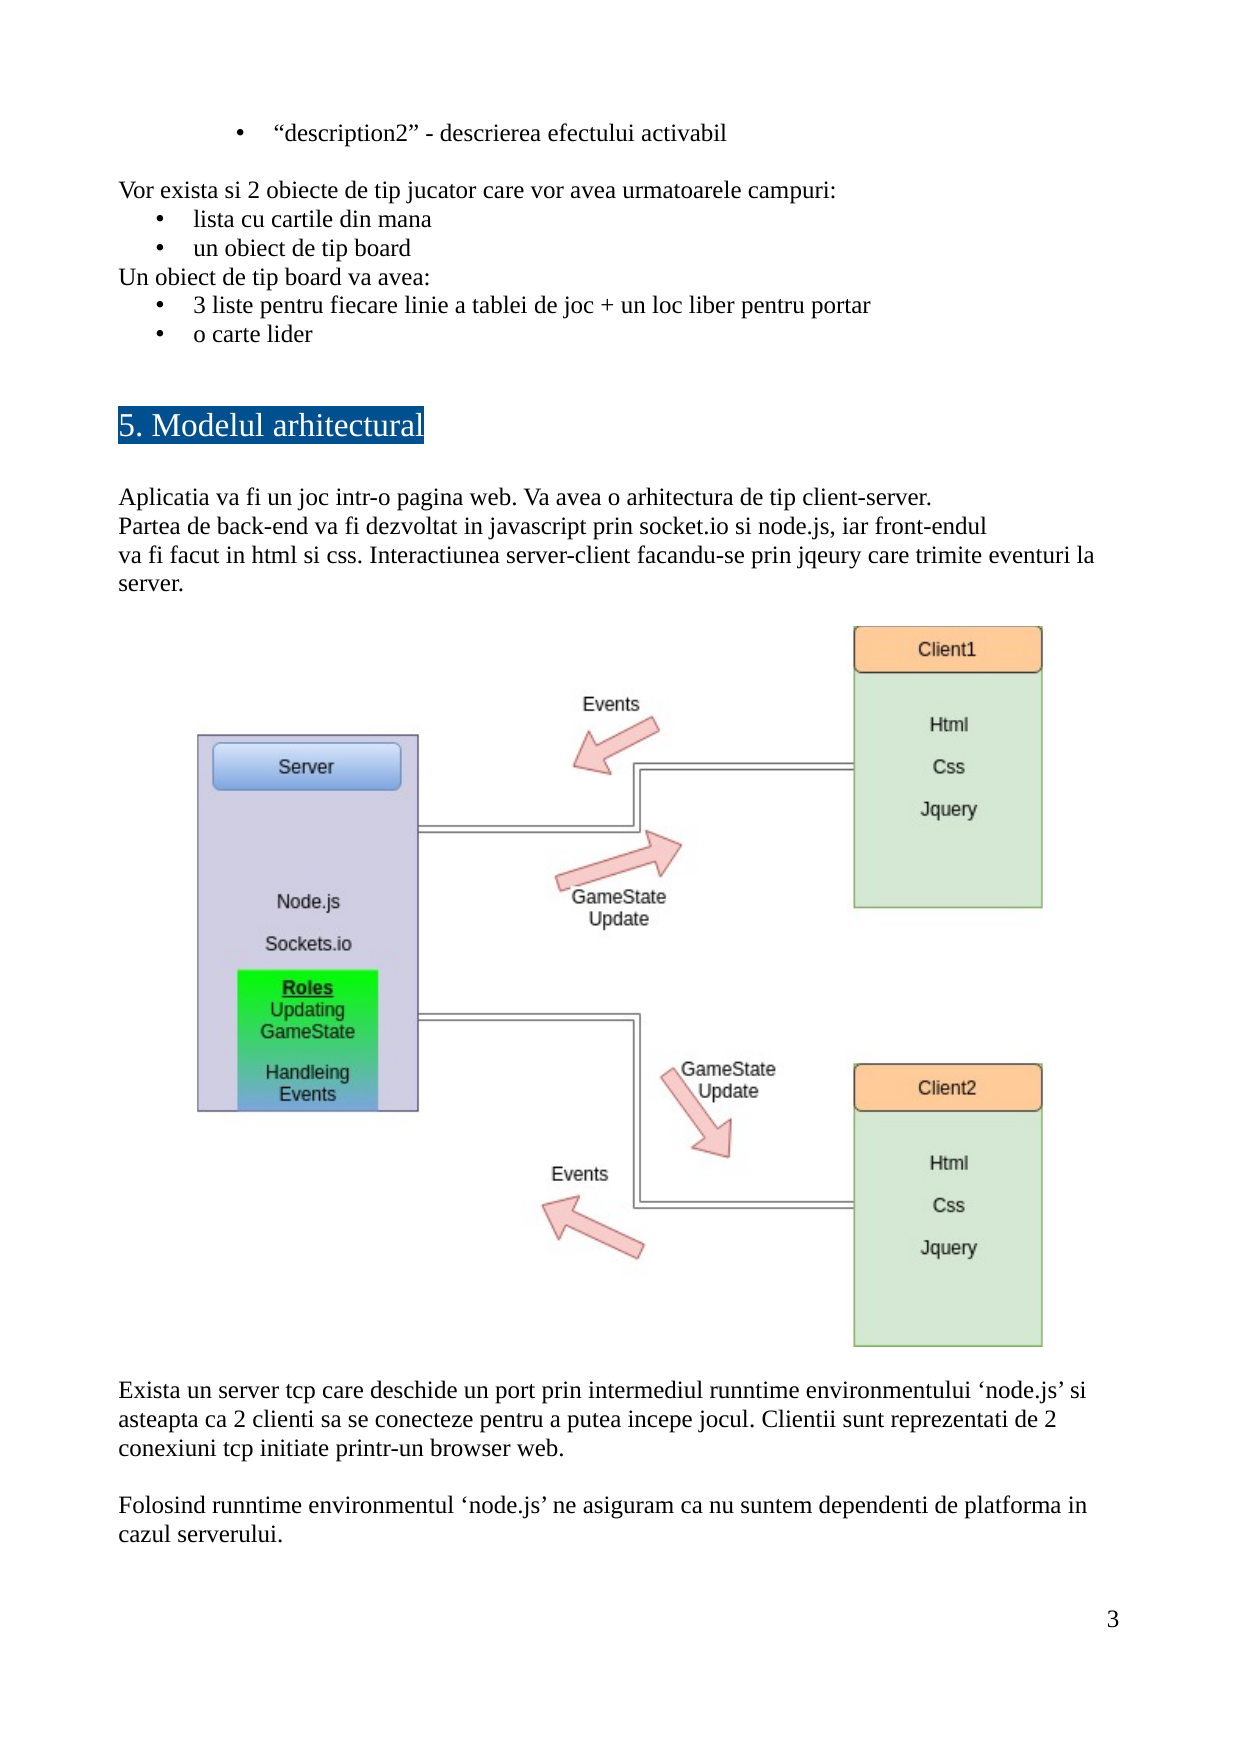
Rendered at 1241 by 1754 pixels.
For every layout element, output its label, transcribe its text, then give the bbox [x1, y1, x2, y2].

text 5. Modelul arhitectural [118, 406, 1122, 444]
picture [197, 626, 1043, 1347]
list o carte lider [156, 319, 1122, 348]
text Partea de back-end va fi dezvoltat in javascript prin socket.io si node.js, iar front-endul [118, 511, 1122, 540]
text Un obiect de tip board va avea: [118, 262, 1122, 291]
text Vor exista si 2 obiecte de tip jucator care vor avea urmatoarele campuri: [118, 176, 1122, 204]
text Aplicatia va fi un joc intr-o pagina web. Va avea o arhitectura de tip client-server. [118, 482, 1122, 511]
list “description2” - descrierea efectului activabil [236, 118, 1122, 147]
text va fi facut in html si css. Interactiunea server-client facandu-se prin jqeury care trimite eventuri la server. [118, 540, 1122, 597]
text Folosind runntime environmentul ‘node.js’ ne asiguram ca nu suntem dependenti de platforma in cazul serverului. [118, 1490, 1122, 1548]
text Exista un server tcp care deschide un port prin intermediul runntime environmentului ‘node.js’ si asteapta ca 2 clienti sa se conecteze pentru a putea incepe jocul. Clientii sunt reprezentati de 2 conexiuni tcp initiate printr-un browser web. [118, 1375, 1122, 1461]
list 3 liste pentru fiecare linie a tablei de joc + un loc liber pentru portar [156, 291, 1122, 319]
list un obiect de tip board [156, 233, 1122, 262]
list lista cu cartile din mana [156, 204, 1122, 233]
